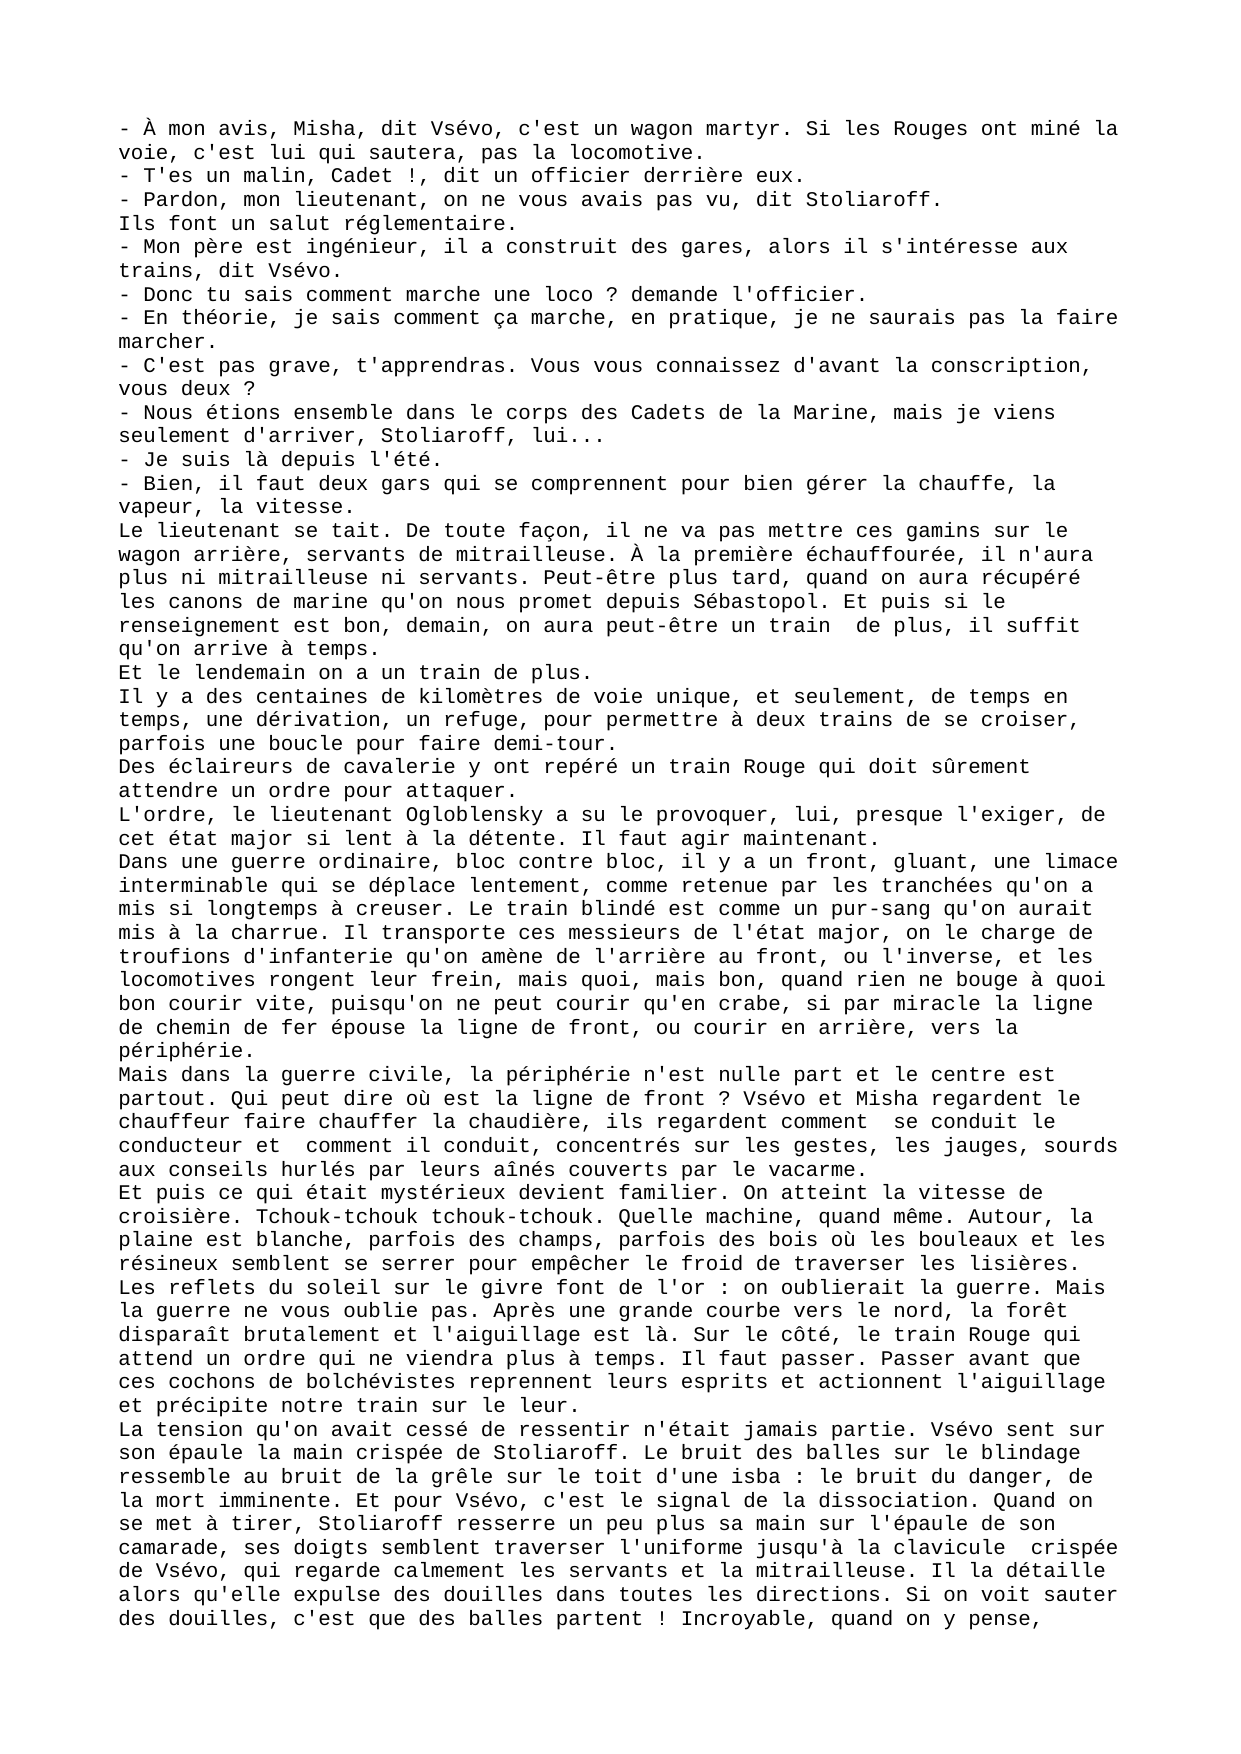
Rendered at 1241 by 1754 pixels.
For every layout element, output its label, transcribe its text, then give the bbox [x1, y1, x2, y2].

text - Je suis là depuis l'été. [118, 449, 1122, 473]
text Le lieutenant se tait. De toute façon, il ne va pas mettre ces gamins sur le wagon arrière, servants de mitrailleuse. À la première échauffourée, il n'aura plus ni mitrailleuse ni servants. Peut-être plus tard, quand on aura récupéré les canons de marine qu'on nous promet depuis Sébastopol. Et puis si le renseignement est bon, demain, on aura peut-être un train de plus, il suffit qu'on arrive à temps. [118, 520, 1122, 662]
text Des éclaireurs de cavalerie y ont repéré un train Rouge qui doit sûrement attendre un ordre pour attaquer. [118, 757, 1122, 804]
text La tension qu'on avait cessé de ressentir n'était jamais partie. Vsévo sent sur son épaule la main crispée de Stoliaroff. Le bruit des balles sur le blindage ressemble au bruit de la grêle sur le toit d'une isba : le bruit du danger, de la mort imminente. Et pour Vsévo, c'est le signal de la dissociation. Quand on se met à tirer, Stoliaroff resserre un peu plus sa main sur l'épaule de son camarade, ses doigts semblent traverser l'uniforme jusqu'à la clavicule crispée de Vsévo, qui regarde calmement les servants et la mitrailleuse. Il la détaille alors qu'elle expulse des douilles dans toutes les directions. Si on voit sauter des douilles, c'est que des balles partent ! Incroyable, quand on y pense, [118, 1419, 1122, 1631]
text Et le lendemain on a un train de plus. [118, 662, 1122, 686]
text - Mon père est ingénieur, il a construit des gares, alors il s'intéresse aux trains, dit Vsévo. [118, 236, 1122, 284]
text - Bien, il faut deux gars qui se comprennent pour bien gérer la chauffe, la vapeur, la vitesse. [118, 473, 1122, 520]
text - Donc tu sais comment marche une loco ? demande l'officier. [118, 284, 1122, 307]
text Ils font un salut réglementaire. [118, 213, 1122, 236]
text - Nous étions ensemble dans le corps des Cadets de la Marine, mais je viens seulement d'arriver, Stoliaroff, lui... [118, 402, 1122, 449]
text L'ordre, le lieutenant Ogloblensky a su le provoquer, lui, presque l'exiger, de cet état major si lent à la détente. Il faut agir maintenant. [118, 804, 1122, 851]
text - En théorie, je sais comment ça marche, en pratique, je ne saurais pas la faire marcher. [118, 307, 1122, 354]
text - Pardon, mon lieutenant, on ne vous avais pas vu, dit Stoliaroff. [118, 189, 1122, 213]
text Dans une guerre ordinaire, bloc contre bloc, il y a un front, gluant, une limace interminable qui se déplace lentement, comme retenue par les tranchées qu'on a mis si longtemps à creuser. Le train blindé est comme un pur-sang qu'on aurait mis à la charrue. Il transporte ces messieurs de l'état major, on le charge de troufions d'infanterie qu'on amène de l'arrière au front, ou l'inverse, et les locomotives rongent leur frein, mais quoi, mais bon, quand rien ne bouge à quoi bon courir vite, puisqu'on ne peut courir qu'en crabe, si par miracle la ligne de chemin de fer épouse la ligne de front, ou courir en arrière, vers la périphérie. [118, 851, 1122, 1064]
text - C'est pas grave, t'apprendras. Vous vous connaissez d'avant la conscription, vous deux ? [118, 354, 1122, 402]
text - T'es un malin, Cadet !, dit un officier derrière eux. [118, 165, 1122, 189]
text Mais dans la guerre civile, la périphérie n'est nulle part et le centre est partout. Qui peut dire où est la ligne de front ? Vsévo et Misha regardent le chauffeur faire chauffer la chaudière, ils regardent comment se conduit le conducteur et comment il conduit, concentrés sur les gestes, les jauges, sourds aux conseils hurlés par leurs aînés couverts par le vacarme. [118, 1064, 1122, 1182]
text Il y a des centaines de kilomètres de voie unique, et seulement, de temps en temps, une dérivation, un refuge, pour permettre à deux trains de se croiser, parfois une boucle pour faire demi-tour. [118, 686, 1122, 757]
text Et puis ce qui était mystérieux devient familier. On atteint la vitesse de croisière. Tchouk-tchouk tchouk-tchouk. Quelle machine, quand même. Autour, la plaine est blanche, parfois des champs, parfois des bois où les bouleaux et les résineux semblent se serrer pour empêcher le froid de traverser les lisières. Les reflets du soleil sur le givre font de l'or : on oublierait la guerre. Mais la guerre ne vous oublie pas. Après une grande courbe vers le nord, la forêt disparaît brutalement et l'aiguillage est là. Sur le côté, le train Rouge qui attend un ordre qui ne viendra plus à temps. Il faut passer. Passer avant que ces cochons de bolchévistes reprennent leurs esprits et actionnent l'aiguillage et précipite notre train sur le leur. [118, 1182, 1122, 1419]
text - À mon avis, Misha, dit Vsévo, c'est un wagon martyr. Si les Rouges ont miné la voie, c'est lui qui sautera, pas la locomotive. [118, 118, 1122, 165]
